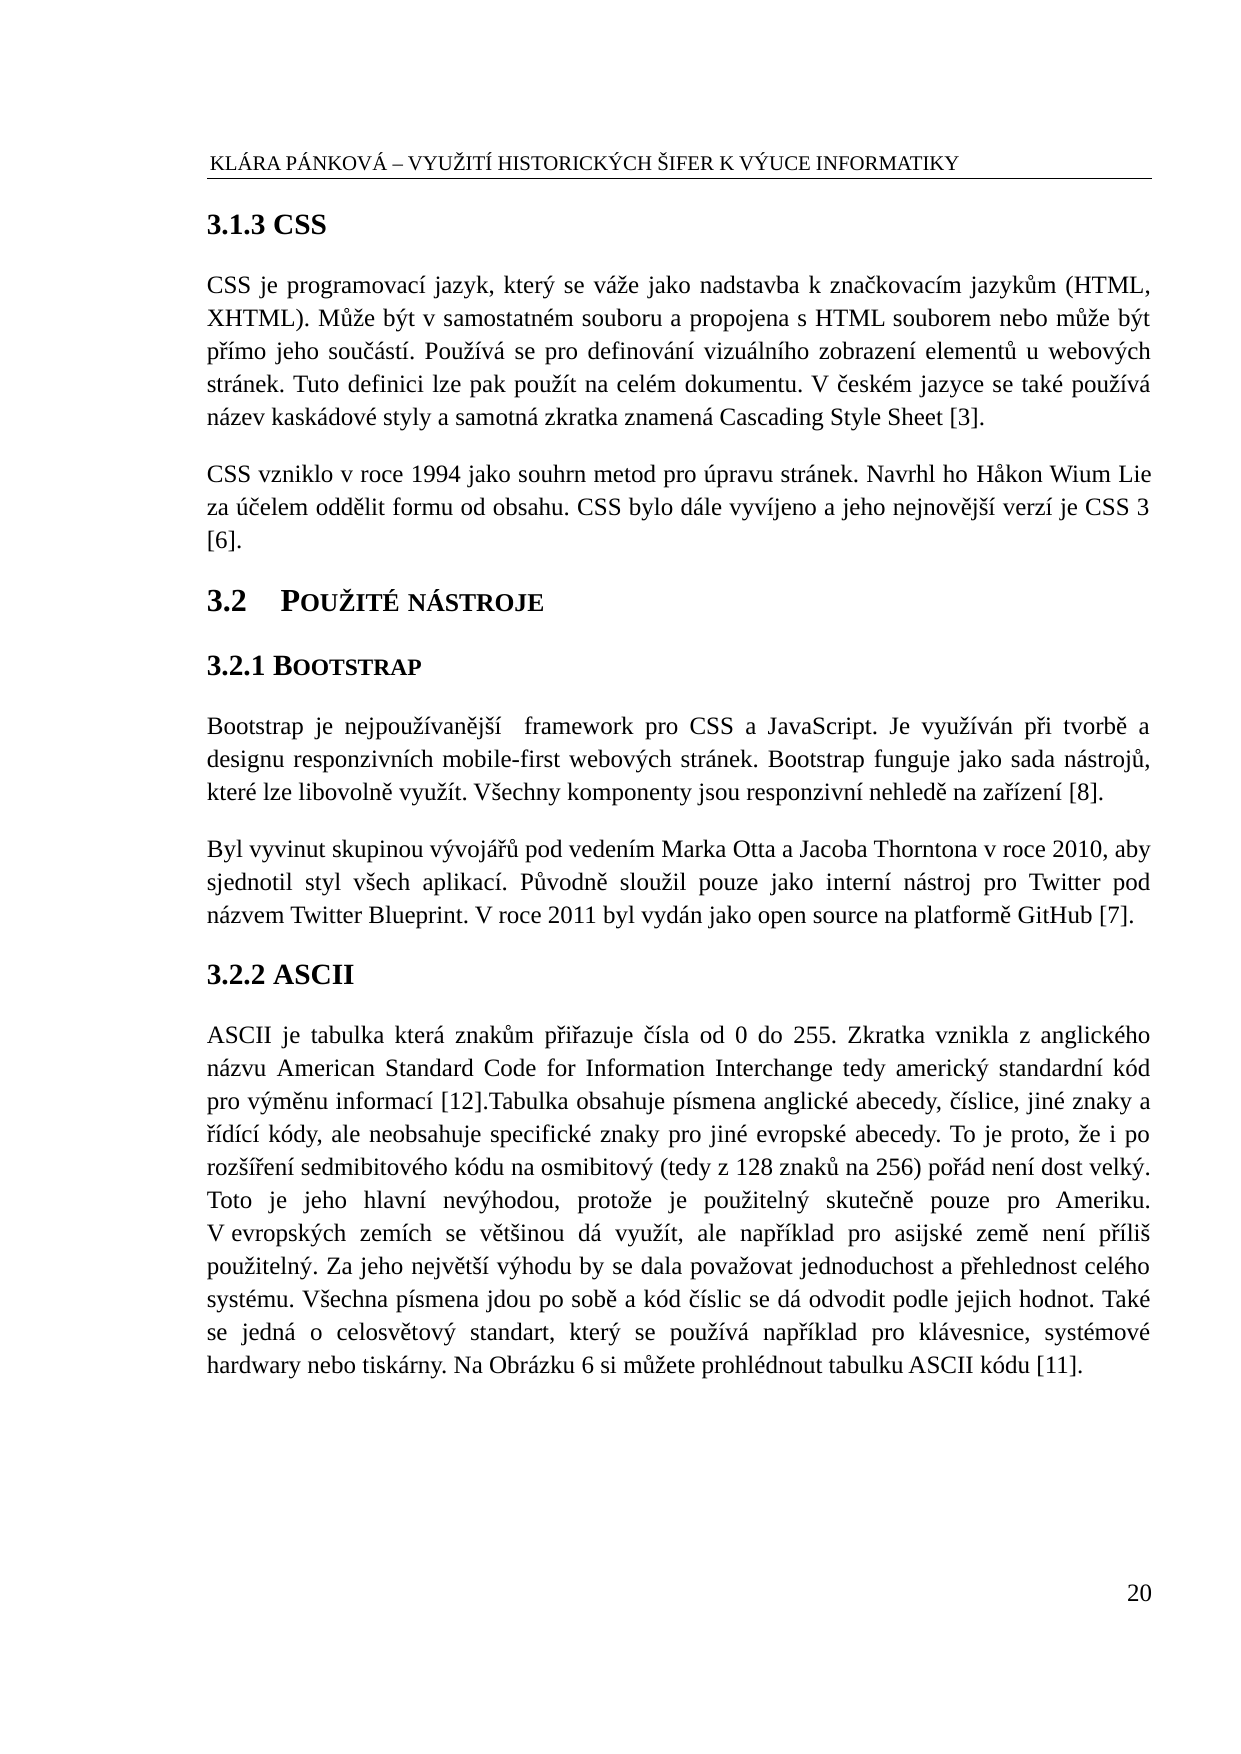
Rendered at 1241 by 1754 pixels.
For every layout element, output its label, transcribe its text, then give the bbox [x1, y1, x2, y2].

subtitle ASCII [207, 957, 1152, 991]
text CSS je programovací jazyk, který se váže jako nadstavba k značkovacím jazykům (HTML, XHTML). Může být v samostatném souboru a propojena s HTML souborem nebo může být přímo jeho součástí. Používá se pro definování vizuálního zobrazení elementů u webových stránek. Tuto definici lze pak použít na celém dokumentu. V českém jazyce se také používá název kaskádové styly a samotná zkratka znamená Cascading Style Sheet [3]. [207, 270, 1152, 431]
text Bootstrap je nejpoužívanější framework pro CSS a JavaScript. Je využíván při tvorbě a designu responzivních mobile-first webových stránek. Bootstrap funguje jako sada nástrojů, které lze libovolně využít. Všechny komponenty jsou responzivní nehledě na zařízení [8]. [207, 711, 1152, 806]
subtitle Bootstrap [207, 648, 1152, 682]
text CSS vzniklo v roce 1994 jako souhrn metod pro úpravu stránek. Navrhl ho Håkon Wium Lie za účelem oddělit formu od obsahu. CSS bylo dále vyvíjeno a jeho nejnovější verzí je CSS 3 [6]. [207, 459, 1152, 554]
text Byl vyvinut skupinou vývojářů pod vedením Marka Otta a Jacoba Thorntona v roce 2010, aby sjednotil styl všech aplikací. Původně sloužil pouze jako interní nástroj pro Twitter pod názvem Twitter Blueprint. V roce 2011 byl vydán jako open source na platformě GitHub [7]. [207, 834, 1152, 929]
text ASCII je tabulka která znakům přiřazuje čísla od 0 do 255. Zkratka vznikla z anglického názvu American Standard Code for Information Interchange tedy americký standardní kód pro výměnu informací [12].Tabulka obsahuje písmena anglické abecedy, číslice, jiné znaky a řídící kódy, ale neobsahuje specifické znaky pro jiné evropské abecedy. To je proto, že i po rozšíření sedmibitového kódu na osmibitový (tedy z 128 znaků na 256) pořád není dost velký. Toto je jeho hlavní nevýhodou, protože je použitelný skutečně pouze pro Ameriku. V evropských zemích se většinou dá využít, ale například pro asijské země není příliš použitelný. Za jeho největší výhodu by se dala považovat jednoduchost a přehlednost celého systému. Všechna písmena jdou po sobě a kód číslic se dá odvodit podle jejich hodnot. Také se jedná o celosvětový standart, který se používá například pro klávesnice, systémové hardwary nebo tiskárny. Na Obrázku 6 si můžete prohlédnout tabulku ASCII kódu [11]. [207, 1020, 1152, 1379]
subtitle Použité nástroje [207, 582, 1152, 619]
subtitle CSS [207, 207, 1152, 241]
